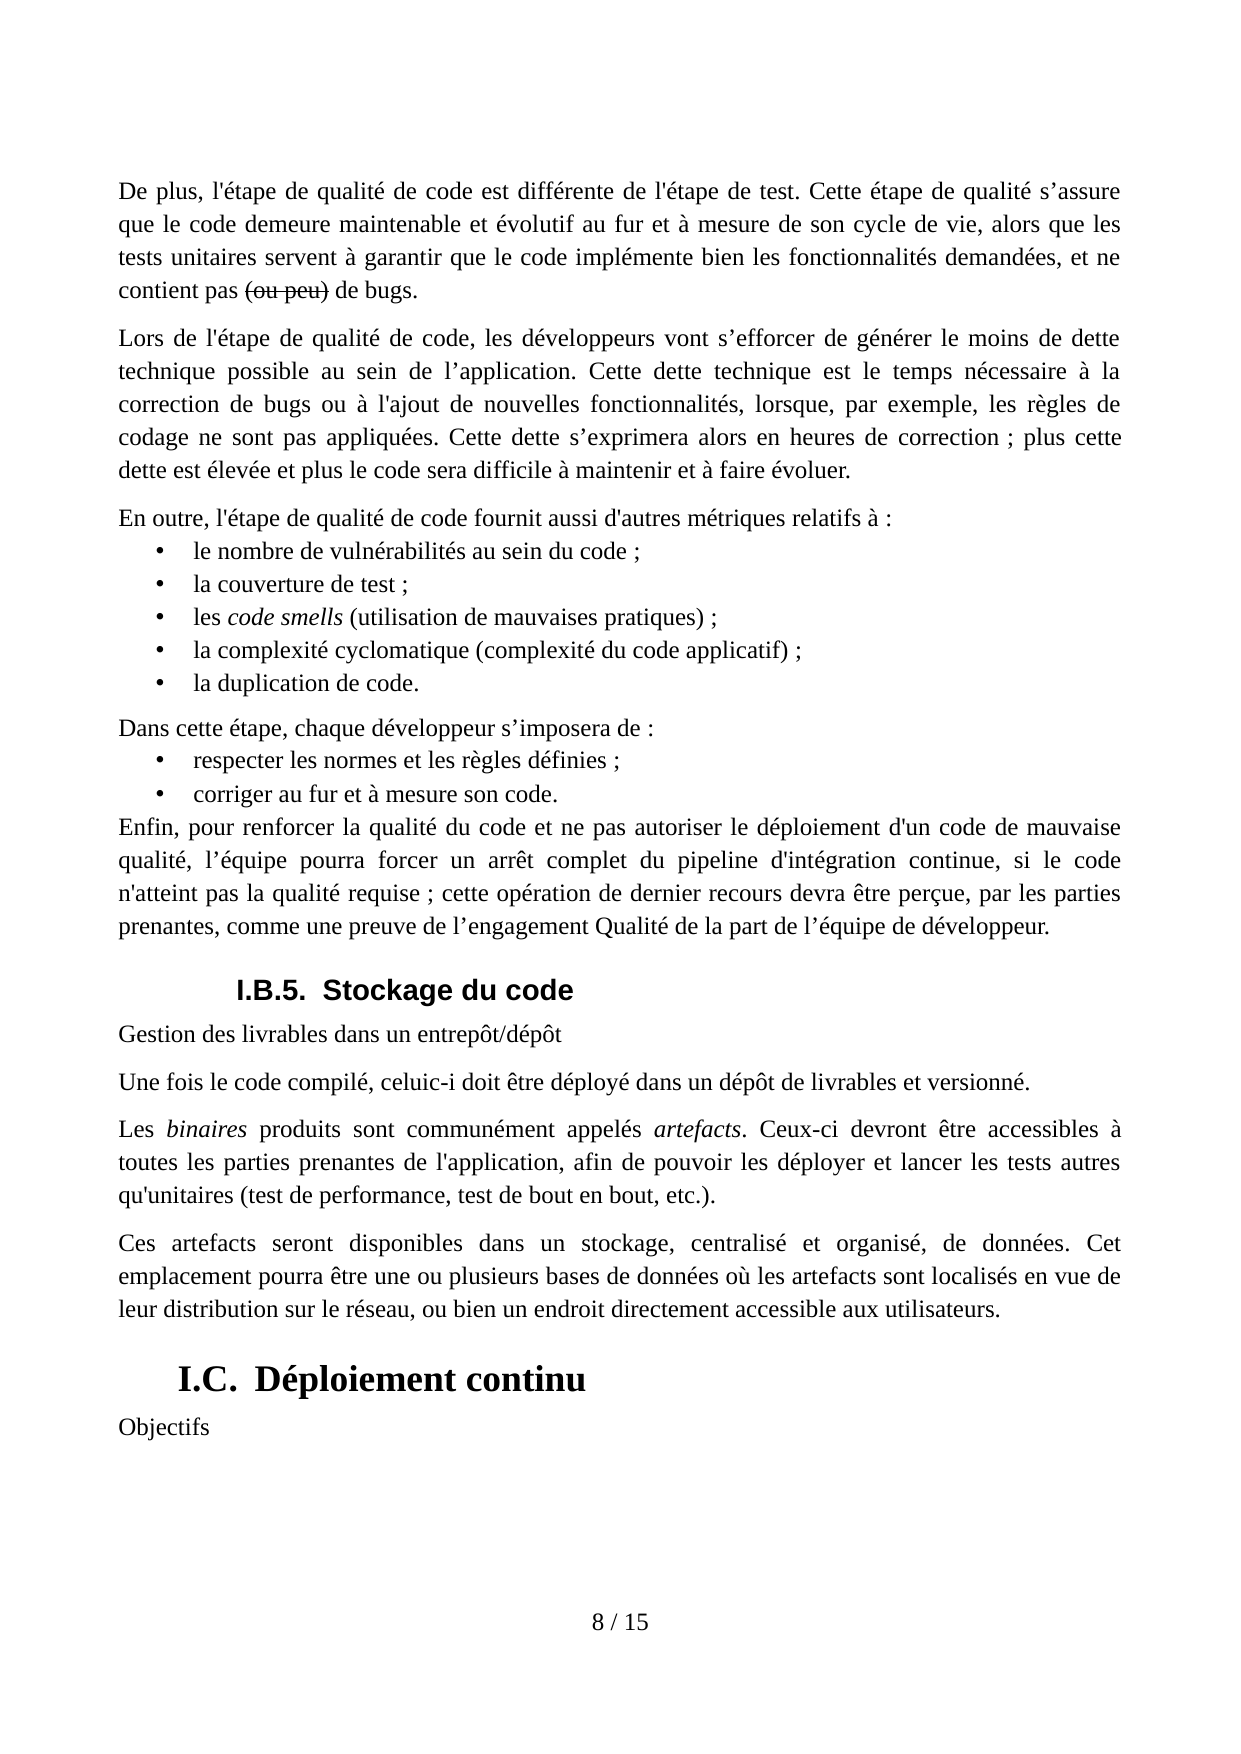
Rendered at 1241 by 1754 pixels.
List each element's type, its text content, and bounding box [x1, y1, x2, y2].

list corriger au fur et à mesure son code. [156, 779, 1122, 807]
text Gestion des livrables dans un entrepôt/dépôt [118, 1019, 1122, 1048]
subtitle Stockage du code [118, 973, 1122, 1007]
text De plus, l'étape de qualité de code est différente de l'étape de test. Cette étape de qualité s’assure que le code demeure maintenable et évolutif au fur et à mesure de son cycle de vie, alors que les tests unitaires servent à garantir que le code implémente bien les fonctionnalités demandées, et ne contient pas (ou peu) de bugs. [118, 176, 1122, 304]
text En outre, l'étape de qualité de code fournit aussi d'autres métriques relatifs à : [118, 503, 1122, 531]
list les code smells (utilisation de mauvaises pratiques) ; [156, 602, 1122, 631]
list respecter les normes et les règles définies ; [156, 746, 1122, 774]
text Les binaires produits sont communément appelés artefacts. Ceux-ci devront être accessibles à toutes les parties prenantes de l'application, afin de pouvoir les déployer et lancer les tests autres qu'unitaires (test de performance, test de bout en bout, etc.). [118, 1114, 1122, 1209]
text Objectifs [118, 1412, 1122, 1441]
list la complexité cyclomatique (complexité du code applicatif) ; [156, 635, 1122, 663]
subtitle Déploiement continu [118, 1356, 1122, 1399]
text Lors de l'étape de qualité de code, les développeurs vont s’efforcer de générer le moins de dette technique possible au sein de l’application. Cette dette technique est le temps nécessaire à la correction de bugs ou à l'ajout de nouvelles fonctionnalités, lorsque, par exemple, les règles de codage ne sont pas appliquées. Cette dette s’exprimera alors en heures de correction ; plus cette dette est élevée et plus le code sera difficile à maintenir et à faire évoluer. [118, 323, 1122, 484]
text Une fois le code compilé, celuic-i doit être déployé dans un dépôt de livrables et versionné. [118, 1067, 1122, 1096]
text Ces artefacts seront disponibles dans un stockage, centralisé et organisé, de données. Cet emplacement pourra être une ou plusieurs bases de données où les artefacts sont localisés en vue de leur distribution sur le réseau, ou bien un endroit directement accessible aux utilisateurs. [118, 1228, 1122, 1323]
list le nombre de vulnérabilités au sein du code ; [156, 536, 1122, 564]
list la couverture de test ; [156, 569, 1122, 597]
text Dans cette étape, chaque développeur s’imposera de : [118, 713, 1122, 741]
text Enfin, pour renforcer la qualité du code et ne pas autoriser le déploiement d'un code de mauvaise qualité, l’équipe pourra forcer un arrêt complet du pipeline d'intégration continue, si le code n'atteint pas la qualité requise ; cette opération de dernier recours devra être perçue, par les parties prenantes, comme une preuve de l’engagement Qualité de la part de l’équipe de développeur. [118, 812, 1122, 939]
list la duplication de code. [156, 668, 1122, 697]
